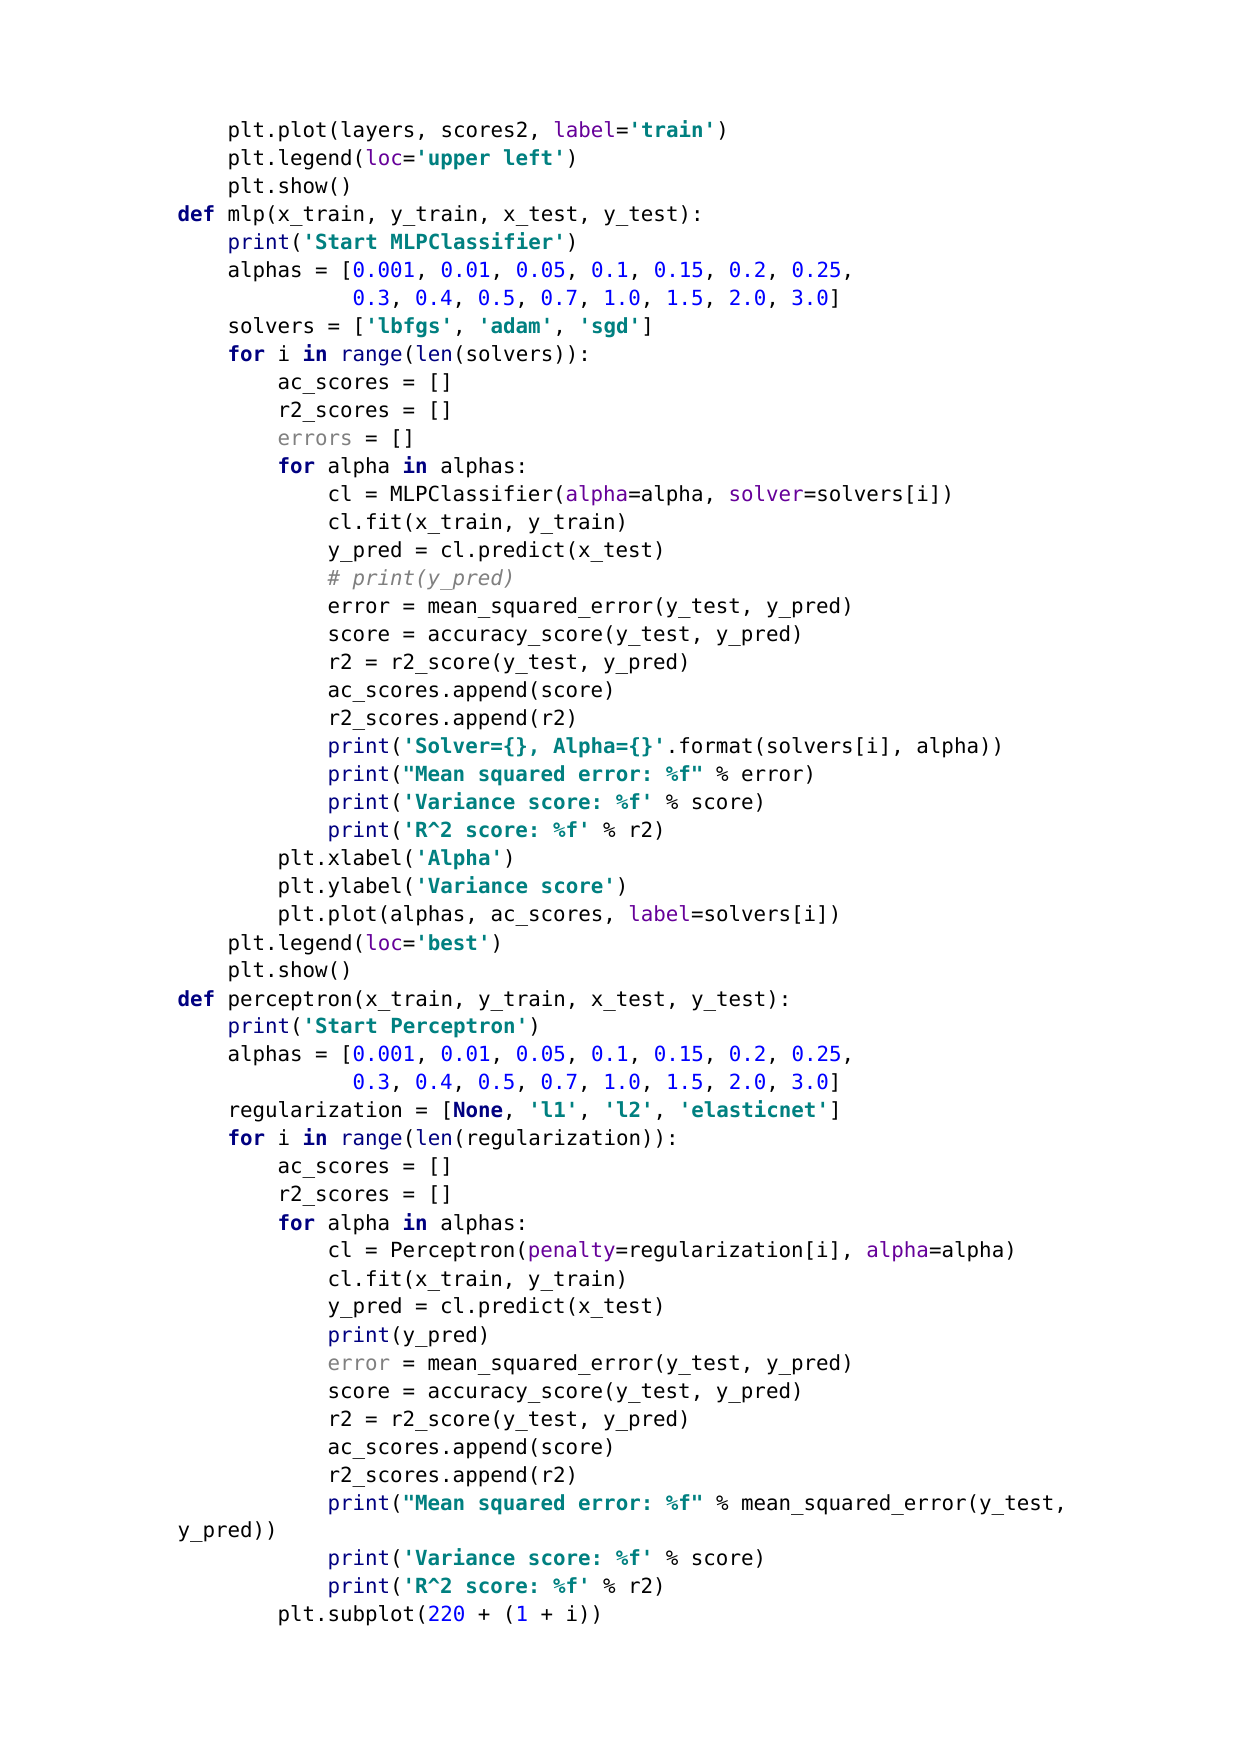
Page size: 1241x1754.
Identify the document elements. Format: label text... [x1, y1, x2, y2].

text plt.plot(alphas, ac_scores, label=solvers[i]) [177, 902, 1152, 927]
text print('Start Perceptron') [177, 1014, 1152, 1039]
text ac_scores = [] [177, 1154, 1152, 1179]
text def perceptron(x_train, y_train, x_test, y_test): [177, 987, 1152, 1011]
text 0.3, 0.4, 0.5, 0.7, 1.0, 1.5, 2.0, 3.0] [177, 286, 1152, 310]
text print('Variance score: %f' % score) [177, 790, 1152, 815]
text r2_scores.append(r2) [177, 1463, 1152, 1487]
text r2_scores = [] [177, 398, 1152, 422]
text alphas = [0.001, 0.01, 0.05, 0.1, 0.15, 0.2, 0.25, [177, 1042, 1152, 1067]
text plt.xlabel('Alpha') [177, 846, 1152, 871]
text print('Start MLPClassifier') [177, 230, 1152, 254]
text print('Variance score: %f' % score) [177, 1546, 1152, 1571]
text cl = Perceptron(penalty=regularization[i], alpha=alpha) [177, 1238, 1152, 1263]
text alphas = [0.001, 0.01, 0.05, 0.1, 0.15, 0.2, 0.25, [177, 258, 1152, 282]
text plt.show() [177, 958, 1152, 983]
text def mlp(x_train, y_train, x_test, y_test): [177, 202, 1152, 226]
text cl.fit(x_train, y_train) [177, 1267, 1152, 1291]
text y_pred = cl.predict(x_test) [177, 538, 1152, 562]
text print('R^2 score: %f' % r2) [177, 1574, 1152, 1599]
text ac_scores.append(score) [177, 1435, 1152, 1459]
text 0.3, 0.4, 0.5, 0.7, 1.0, 1.5, 2.0, 3.0] [177, 1070, 1152, 1095]
text for alpha in alphas: [177, 454, 1152, 478]
text r2_scores = [] [177, 1182, 1152, 1207]
text for i in range(len(regularization)): [177, 1126, 1152, 1151]
text solvers = ['lbfgs', 'adam', 'sgd'] [177, 314, 1152, 338]
text r2_scores.append(r2) [177, 706, 1152, 731]
text plt.ylabel('Variance score') [177, 874, 1152, 899]
text score = accuracy_score(y_test, y_pred) [177, 1379, 1152, 1403]
text r2 = r2_score(y_test, y_pred) [177, 1407, 1152, 1431]
text ac_scores = [] [177, 370, 1152, 394]
text for alpha in alphas: [177, 1211, 1152, 1235]
text error = mean_squared_error(y_test, y_pred) [177, 594, 1152, 618]
text # print(y_pred) [177, 566, 1152, 591]
text plt.plot(layers, scores2, label='train') [177, 118, 1152, 142]
text print("Mean squared error: %f" % error) [177, 762, 1152, 787]
text cl.fit(x_train, y_train) [177, 510, 1152, 534]
text print('R^2 score: %f' % r2) [177, 818, 1152, 843]
text plt.subplot(220 + (1 + i)) [177, 1602, 1152, 1627]
text cl = MLPClassifier(alpha=alpha, solver=solvers[i]) [177, 482, 1152, 506]
text r2 = r2_score(y_test, y_pred) [177, 650, 1152, 674]
text y_pred = cl.predict(x_test) [177, 1294, 1152, 1319]
text print('Solver={}, Alpha={}'.format(solvers[i], alpha)) [177, 734, 1152, 759]
text errors = [] [177, 426, 1152, 450]
text for i in range(len(solvers)): [177, 342, 1152, 366]
text ac_scores.append(score) [177, 678, 1152, 703]
text plt.show() [177, 174, 1152, 198]
text error = mean_squared_error(y_test, y_pred) [177, 1351, 1152, 1375]
text regularization = [None, 'l1', 'l2', 'elasticnet'] [177, 1098, 1152, 1123]
text print(y_pred) [177, 1323, 1152, 1347]
text score = accuracy_score(y_test, y_pred) [177, 622, 1152, 647]
text plt.legend(loc='best') [177, 931, 1152, 955]
text print("Mean squared error: %f" % mean_squared_error(y_test, y_pred)) [177, 1491, 1152, 1543]
text plt.legend(loc='upper left') [177, 146, 1152, 170]
